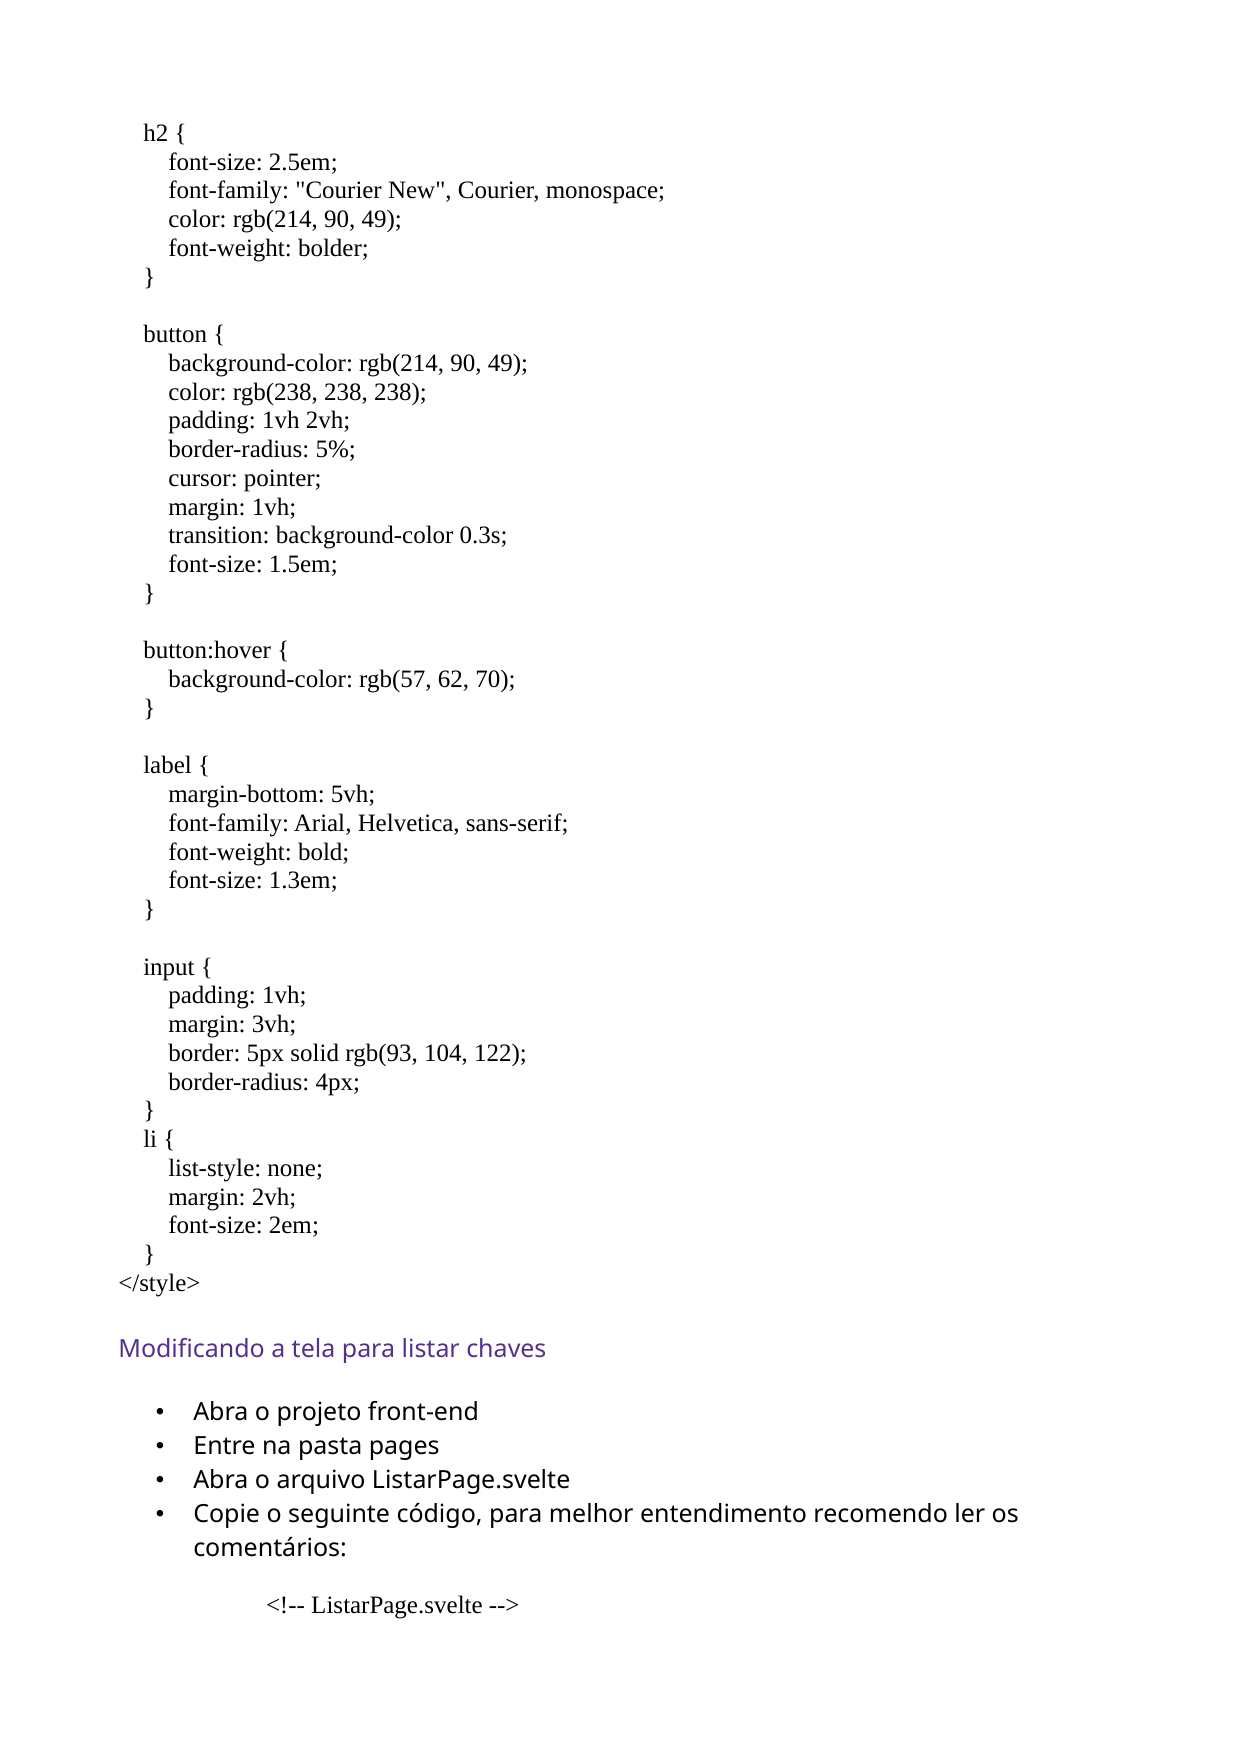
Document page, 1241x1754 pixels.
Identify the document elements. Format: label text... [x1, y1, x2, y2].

list Abra o arquivo ListarPage.svelte [156, 1462, 1122, 1496]
text label { [118, 751, 1122, 779]
text background-color: rgb(214, 90, 49); [118, 348, 1122, 377]
text input { [118, 952, 1122, 981]
text } [118, 1096, 1122, 1124]
text margin: 2vh; [118, 1182, 1122, 1211]
list Copie o seguinte código, para melhor entendimento recomendo ler os comentários: [156, 1496, 1122, 1564]
list Entre na pasta pages [156, 1428, 1122, 1462]
text color: rgb(214, 90, 49); [118, 204, 1122, 233]
text <!-- ListarPage.svelte --> [266, 1590, 1122, 1619]
text font-weight: bolder; [118, 233, 1122, 262]
text background-color: rgb(57, 62, 70); [118, 664, 1122, 693]
text margin: 3vh; [118, 1009, 1122, 1038]
text li { [118, 1124, 1122, 1153]
text } [118, 894, 1122, 923]
text border-radius: 5%; [118, 434, 1122, 463]
text font-weight: bold; [118, 837, 1122, 866]
text } [118, 693, 1122, 722]
text } [118, 262, 1122, 291]
text } [118, 1239, 1122, 1268]
text button:hover { [118, 636, 1122, 664]
text font-family: Arial, Helvetica, sans-serif; [118, 808, 1122, 837]
text font-size: 2em; [118, 1211, 1122, 1239]
text font-size: 2.5em; [118, 147, 1122, 176]
text margin-bottom: 5vh; [118, 779, 1122, 808]
text padding: 1vh; [118, 981, 1122, 1009]
text padding: 1vh 2vh; [118, 406, 1122, 434]
text font-size: 1.3em; [118, 866, 1122, 894]
text button { [118, 319, 1122, 348]
text h2 { [118, 118, 1122, 147]
text font-family: "Courier New", Courier, monospace; [118, 176, 1122, 204]
text } [118, 578, 1122, 607]
text margin: 1vh; [118, 492, 1122, 521]
list Abra o projeto front-end [156, 1394, 1122, 1428]
text border-radius: 4px; [118, 1067, 1122, 1096]
text list-style: none; [118, 1153, 1122, 1182]
text </style> [118, 1268, 1122, 1297]
text font-size: 1.5em; [118, 549, 1122, 578]
text border: 5px solid rgb(93, 104, 122); [118, 1038, 1122, 1067]
text transition: background-color 0.3s; [118, 521, 1122, 549]
text color: rgb(238, 238, 238); [118, 377, 1122, 406]
text Modificando a tela para listar chaves [118, 1331, 1122, 1365]
text cursor: pointer; [118, 463, 1122, 492]
